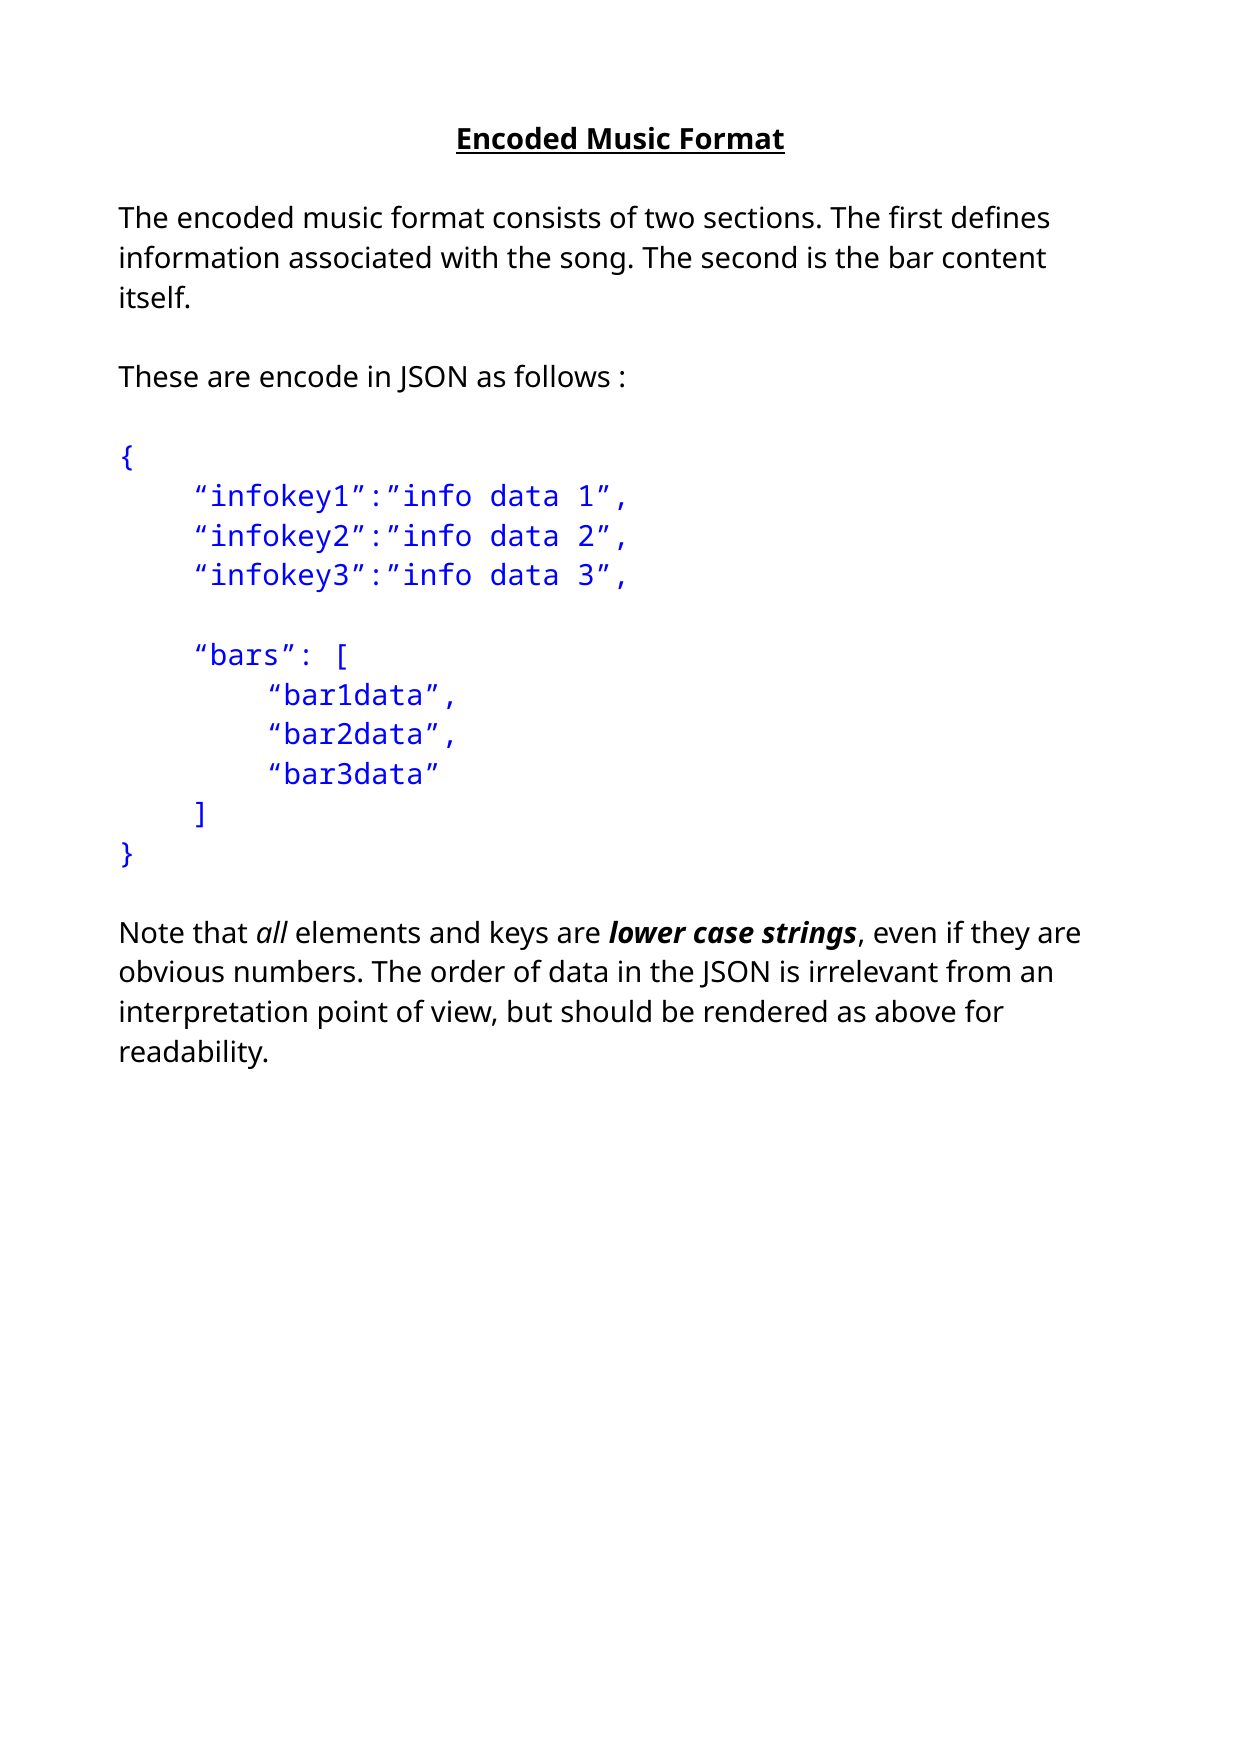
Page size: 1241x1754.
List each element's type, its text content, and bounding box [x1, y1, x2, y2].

text } [118, 832, 1122, 872]
text “bars”: [ [118, 634, 1122, 674]
text “bar1data”, [118, 674, 1122, 713]
text ] [118, 793, 1122, 832]
text Encoded Music Format [118, 118, 1122, 158]
text These are encode in JSON as follows : [118, 356, 1122, 396]
text “infokey3”:”info data 3”, [118, 555, 1122, 594]
text “bar3data” [118, 753, 1122, 793]
text Note that all elements and keys are lower case strings, even if they are obvious numbers. The order of data in the JSON is irrelevant from an interpretation point of view, but should be rendered as above for readability. [118, 912, 1122, 1071]
text “bar2data”, [118, 713, 1122, 753]
text { [118, 436, 1122, 475]
text “infokey1”:”info data 1”, [118, 475, 1122, 515]
text “infokey2”:”info data 2”, [118, 515, 1122, 555]
text The encoded music format consists of two sections. The first defines information associated with the song. The second is the bar content itself. [118, 197, 1122, 317]
